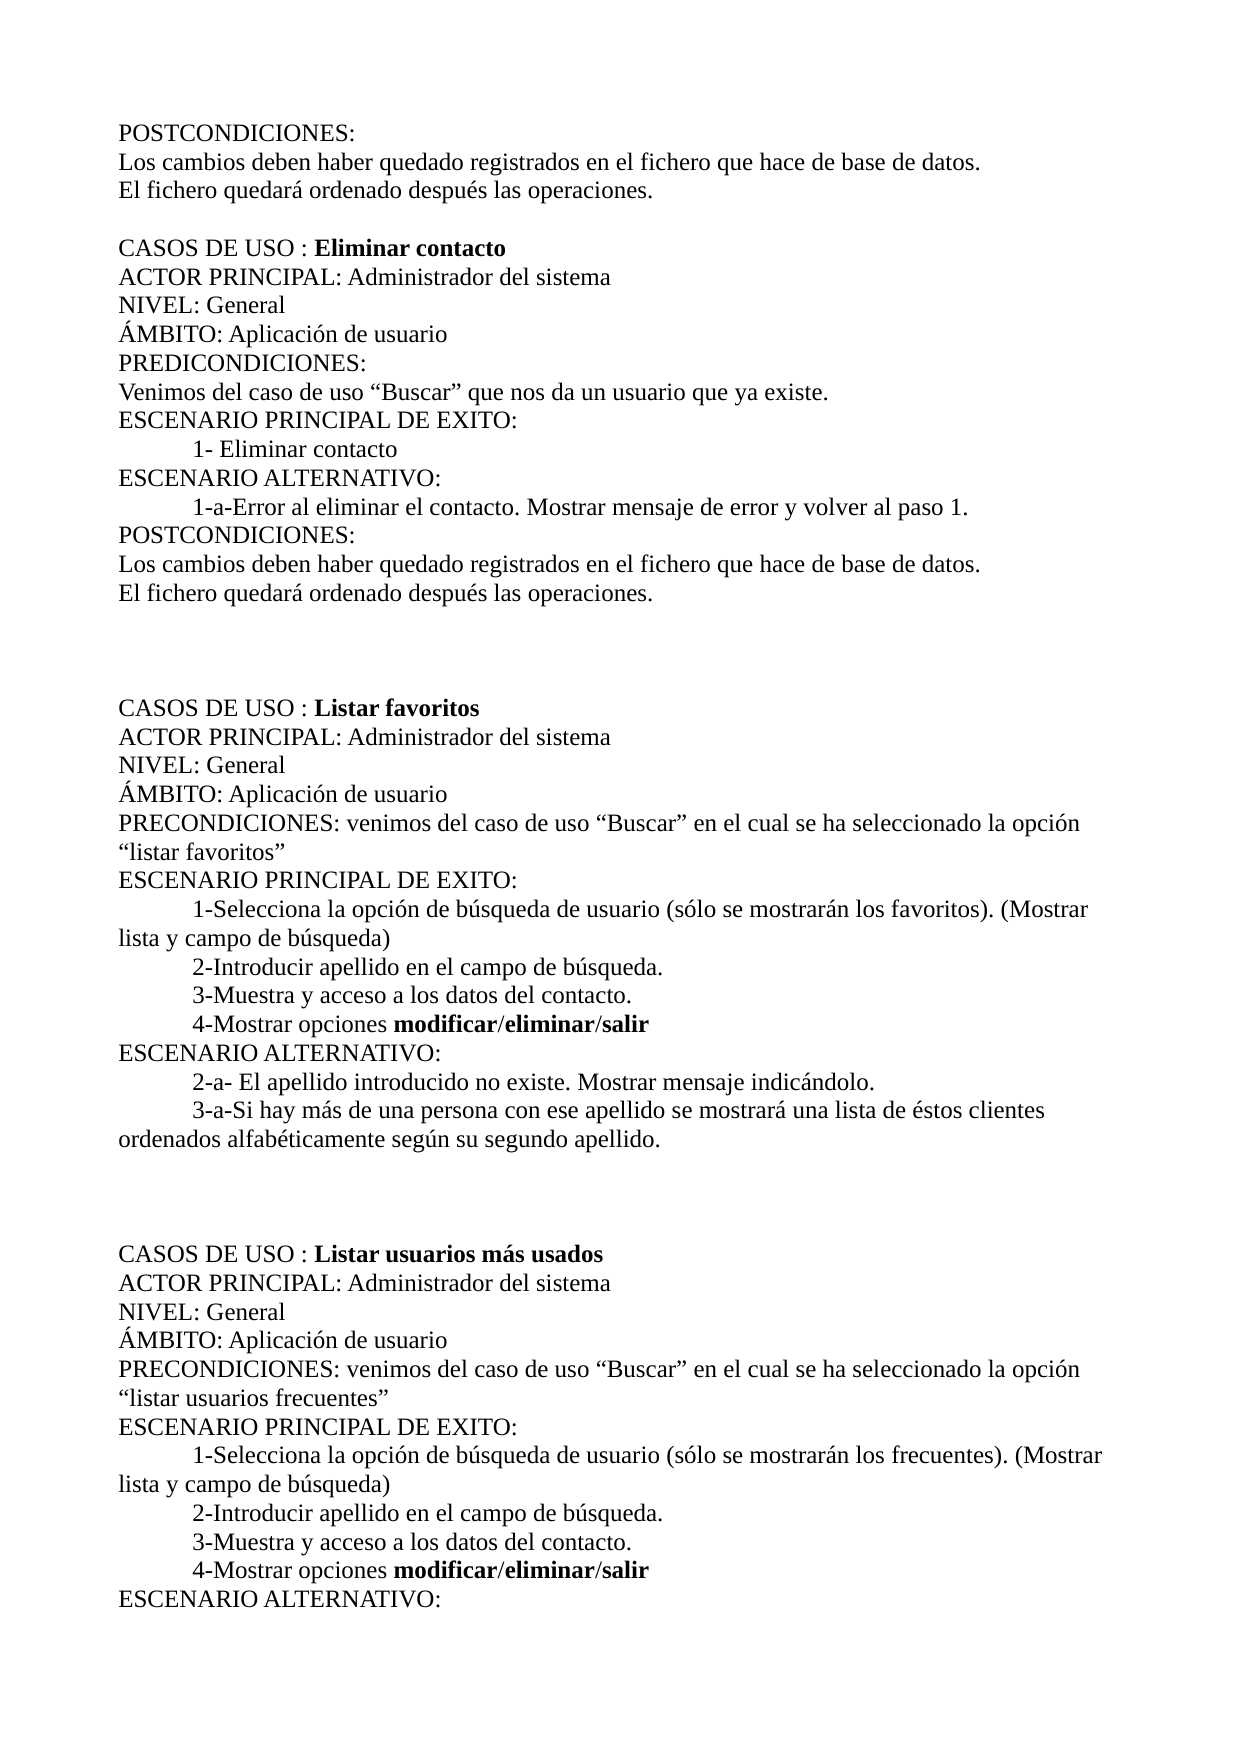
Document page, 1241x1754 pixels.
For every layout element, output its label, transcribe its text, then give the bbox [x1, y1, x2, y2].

text 2-Introducir apellido en el campo de búsqueda. [118, 1498, 1122, 1527]
text El fichero quedará ordenado después las operaciones. [118, 578, 1122, 607]
text 3-a-Si hay más de una persona con ese apellido se mostrará una lista de éstos clientes ordenados alfabéticamente según su segundo apellido. [118, 1096, 1122, 1153]
text NIVEL: General [118, 751, 1122, 779]
text ESCENARIO PRINCIPAL DE EXITO: [118, 866, 1122, 894]
text POSTCONDICIONES: [118, 118, 1122, 147]
text ACTOR PRINCIPAL: Administrador del sistema [118, 1268, 1122, 1297]
text Los cambios deben haber quedado registrados en el fichero que hace de base de datos. [118, 549, 1122, 578]
text 3-Muestra y acceso a los datos del contacto. [118, 981, 1122, 1009]
text 1-Selecciona la opción de búsqueda de usuario (sólo se mostrarán los favoritos). (Mostrar lista y campo de búsqueda) [118, 894, 1122, 952]
text 1-a-Error al eliminar el contacto. Mostrar mensaje de error y volver al paso 1. [118, 492, 1122, 521]
text 2-a- El apellido introducido no existe. Mostrar mensaje indicándolo. [118, 1067, 1122, 1096]
text ESCENARIO PRINCIPAL DE EXITO: [118, 1412, 1122, 1441]
text ÁMBITO: Aplicación de usuario [118, 779, 1122, 808]
text CASOS DE USO : Listar usuarios más usados [118, 1239, 1122, 1268]
text CASOS DE USO : Listar favoritos [118, 693, 1122, 722]
text ÁMBITO: Aplicación de usuario [118, 319, 1122, 348]
text ESCENARIO ALTERNATIVO: [118, 1038, 1122, 1067]
text Los cambios deben haber quedado registrados en el fichero que hace de base de datos. [118, 147, 1122, 176]
text 2-Introducir apellido en el campo de búsqueda. [118, 952, 1122, 981]
text 1- Eliminar contacto [118, 434, 1122, 463]
text POSTCONDICIONES: [118, 521, 1122, 549]
text NIVEL: General [118, 1297, 1122, 1326]
text ACTOR PRINCIPAL: Administrador del sistema [118, 262, 1122, 291]
text NIVEL: General [118, 291, 1122, 319]
text 3-Muestra y acceso a los datos del contacto. [118, 1527, 1122, 1556]
text CASOS DE USO : Eliminar contacto [118, 233, 1122, 262]
text El fichero quedará ordenado después las operaciones. [118, 176, 1122, 204]
text PREDICONDICIONES: [118, 348, 1122, 377]
text ACTOR PRINCIPAL: Administrador del sistema [118, 722, 1122, 751]
text ESCENARIO ALTERNATIVO: [118, 1584, 1122, 1613]
text ESCENARIO ALTERNATIVO: [118, 463, 1122, 492]
text Venimos del caso de uso “Buscar” que nos da un usuario que ya existe. [118, 377, 1122, 406]
text ÁMBITO: Aplicación de usuario [118, 1326, 1122, 1354]
text 4-Mostrar opciones modificar/eliminar/salir [118, 1556, 1122, 1584]
text PRECONDICIONES: venimos del caso de uso “Buscar” en el cual se ha seleccionado la opción “listar favoritos” [118, 808, 1122, 866]
text PRECONDICIONES: venimos del caso de uso “Buscar” en el cual se ha seleccionado la opción “listar usuarios frecuentes” [118, 1354, 1122, 1412]
text 4-Mostrar opciones modificar/eliminar/salir [118, 1009, 1122, 1038]
text 1-Selecciona la opción de búsqueda de usuario (sólo se mostrarán los frecuentes). (Mostrar lista y campo de búsqueda) [118, 1441, 1122, 1498]
text ESCENARIO PRINCIPAL DE EXITO: [118, 406, 1122, 434]
